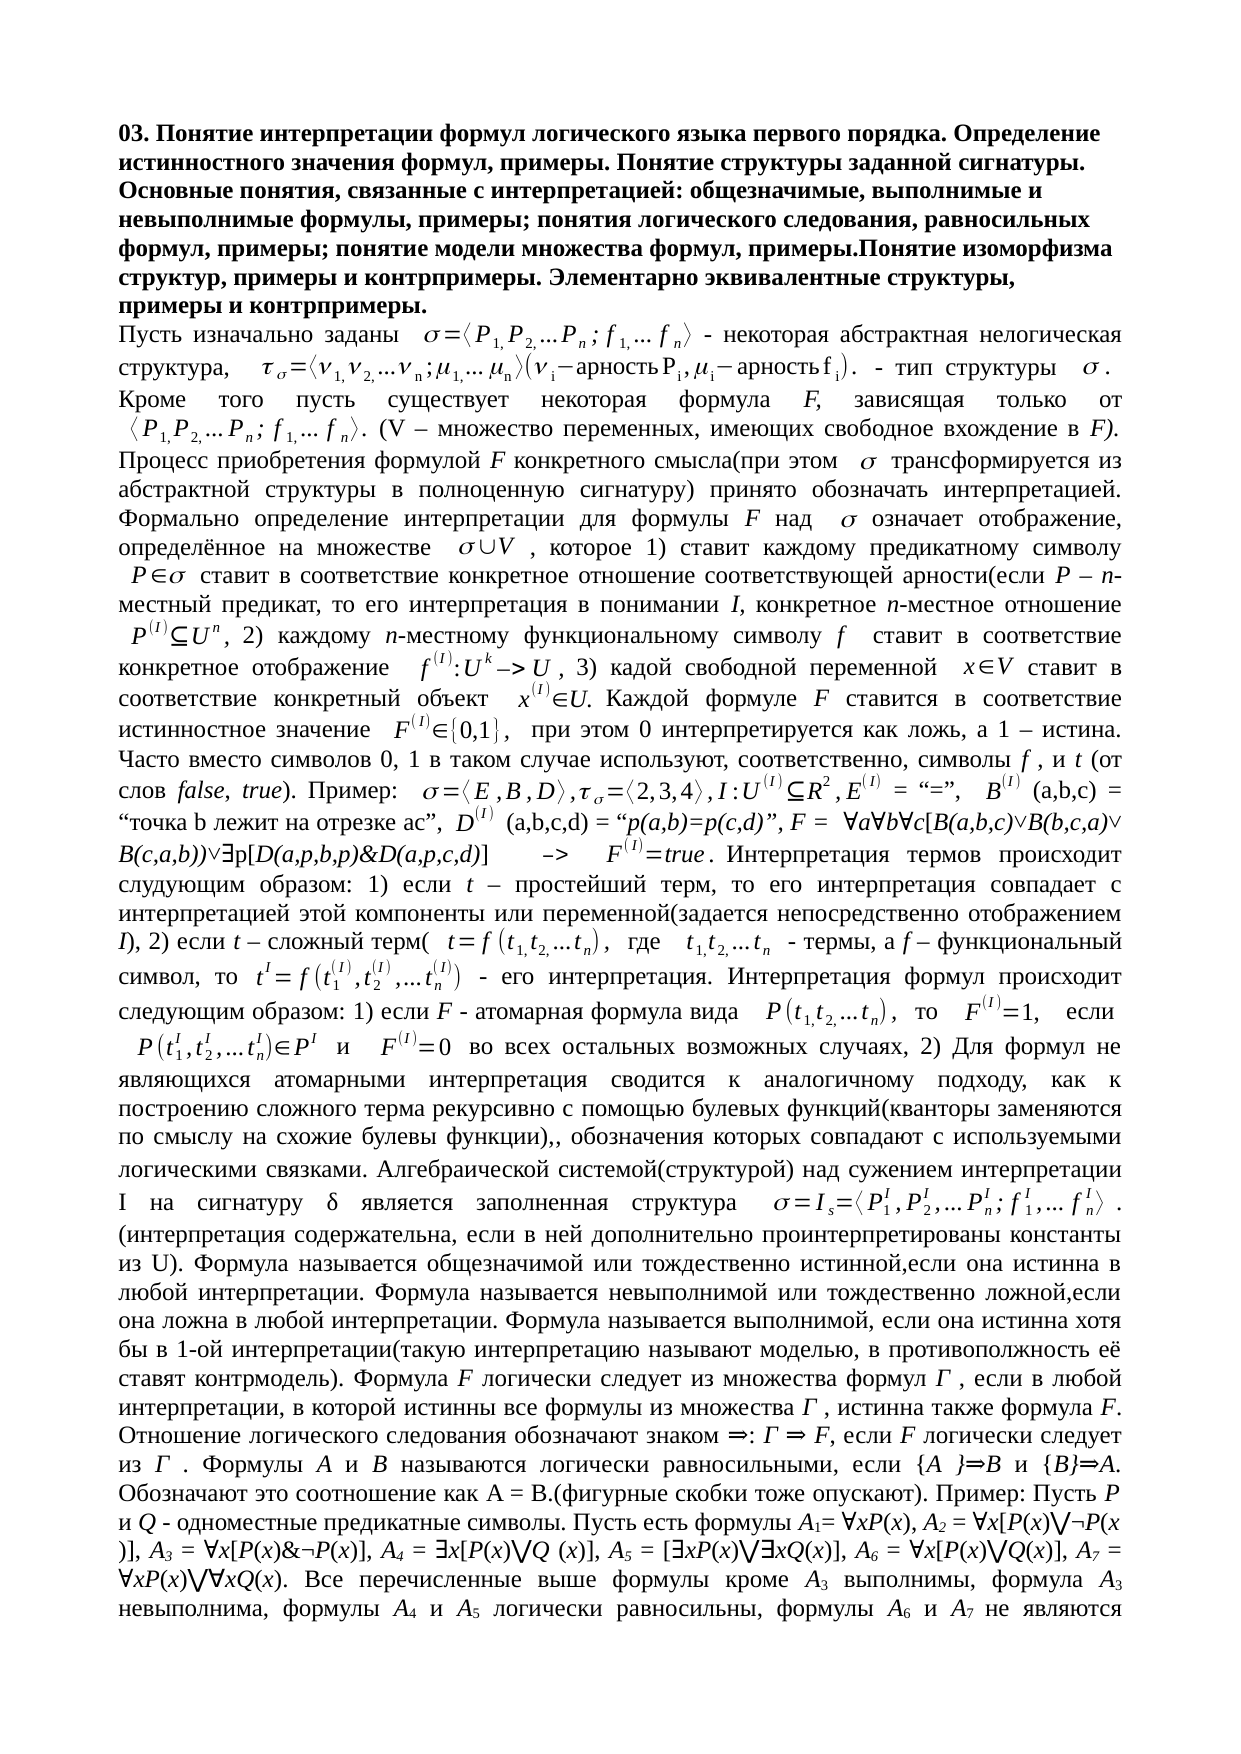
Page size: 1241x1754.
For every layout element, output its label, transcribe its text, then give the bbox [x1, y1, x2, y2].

text Пусть изначально заданы - некоторая абстрактная нелогическая структура, - тип структуры Кроме того пусть существует некоторая формула F, зависящая только от (V – множество переменных, имеющих свободное вхождение в F). Процесс приобретения формулой F конкретного смысла(при этом трансформируется из абстрактной структуры в полноценную сигнатуру) принято обозначать интерпретацией. Формально определение интерпретации для формулы F над означает отображение, определённое на множестве , которое 1) ставит каждому предикатному символу ставит в соответствие конкретное отношение соответствующей арности(если P – n-местный предикат, то его интерпретация в понимании I, конкретное n-местное отношение 2) каждому n-местному функциональному символу f ставит в соответствие конкретное отображение 3) кадой свободной переменной ставит в соответствие конкретный объект Каждой формуле F ставится в соответствие истинностное значение при этом 0 интерпретируется как ложь, а 1 – истина. Часто вместо символов 0, 1 в таком случае используют, соответственно, символы f , и t (от слов false, true). Пример: = “=”, (a,b,c) = “точка b лежит на отрезке ac”,(a,b,c,d) = “p(a,b)=p(c,d)”, F = ∀a∀b∀c[B(a,b,c)˅B(b,c,a)˅ B(c,a,b))˅∃p[D(a,p,b,p)&D(a,p,c,d)] –> Интерпретация термов происходит слудующим образом: 1) если t – простейший терм, то его интерпретация совпадает с интерпретацией этой компоненты или переменной(задается непосредственно отображением I), 2) если t – сложный терм(где - термы, а f – функциональный символ, то- его интерпретация. Интерпретация формул происходит следующим образом: 1) если F - атомарная формула вида то если и во всех остальных возможных случаях, 2) Для формул не являющихся атомарными интерпретация сводится к аналогичному подходу, как к построению сложного терма рекурсивно с помощью булевых функций(кванторы заменяются по смыслу на схожие булевы функции),, обозначения которых совпадают с используемыми логическими связками. Алгебраической системой(структурой) над сужением интерпретации I на сигнатуру δ является заполненная структура . (интерпретация содержательна, если в ней дополнительно проинтерпретированы константы из U). Формула называется общезначимой или тождественно истинной,если она истинна в любой интерпретации. Формула называется невыполнимой или тождественно ложной,если она ложна в любой интерпретации. Формула называется выполнимой, если она истинна хотя бы в 1-ой интерпретации(такую интерпретацию называют моделью, в противополжность её ставят контрмодель). Формула F логически следует из множества формул Γ , если в любой интерпретации, в которой истинны все формулы из множества Γ , истинна также формула F. Отношение логического следования обозначают знаком ⇒: Γ ⇒ F, если F логически следует из Γ . Формулы A и B называются логически равносильными, если {A }⇒B и {B}⇒A. Обозначают это соотношение как A = B.(фигурные скобки тоже опускают). Пример: Пусть P и Q - одноместные предикатные символы. Пусть есть формулы A1= ∀xP(x), A2 = ∀x[P(x)⋁¬P(x )], A3 = ∀x[P(x)&¬P(x)], A4 = ∃x[P(x)⋁Q (x)], A5 = [∃xP(x)⋁∃xQ(x)], A6 = ∀x[P(x)⋁Q(x)], A7 = ∀xP(x)⋁∀xQ(x). Все перечисленные выше формулы кроме A3 выполнимы, формула A3 невыполнима, формулы A4 и A5 логически равносильны, формулы A6 и A7 не являются логически равносильными, из формулы A7 логически следует формула A6, из формулы A6 логически не следует формула A7, формула A2 общезначима. Изоморфизм на формулах. Пусть заданы две σ-структуры A и B, основанные на общей σ-сигнатуре. Отображение φ:UA<–>UB называется изоморфизмом между структурами A и B(структура A изморфна структуре B), если 1) φ - взаимно однозначно, (2) для каждого предикатного n -местного символа и для ∀ набора справедливо следующее взаимно однозначное соответствие [118, 319, 1122, 1622]
text 03. Понятие интерпретации формул логического языка первого порядка. Определение истинностного значения формул, примеры. Понятие структуры заданной сигнатуры. Основные понятия, связанные с интерпретацией: общезначимые, выполнимые и невыполнимые формулы, примеры; понятия логического следования, равносильных формул, примеры; понятие модели множества формул, примеры.Понятие изоморфизма структур, примеры и контрпримеры. Элементарно эквивалентные структуры, примеры и контрпримеры. [118, 118, 1122, 319]
